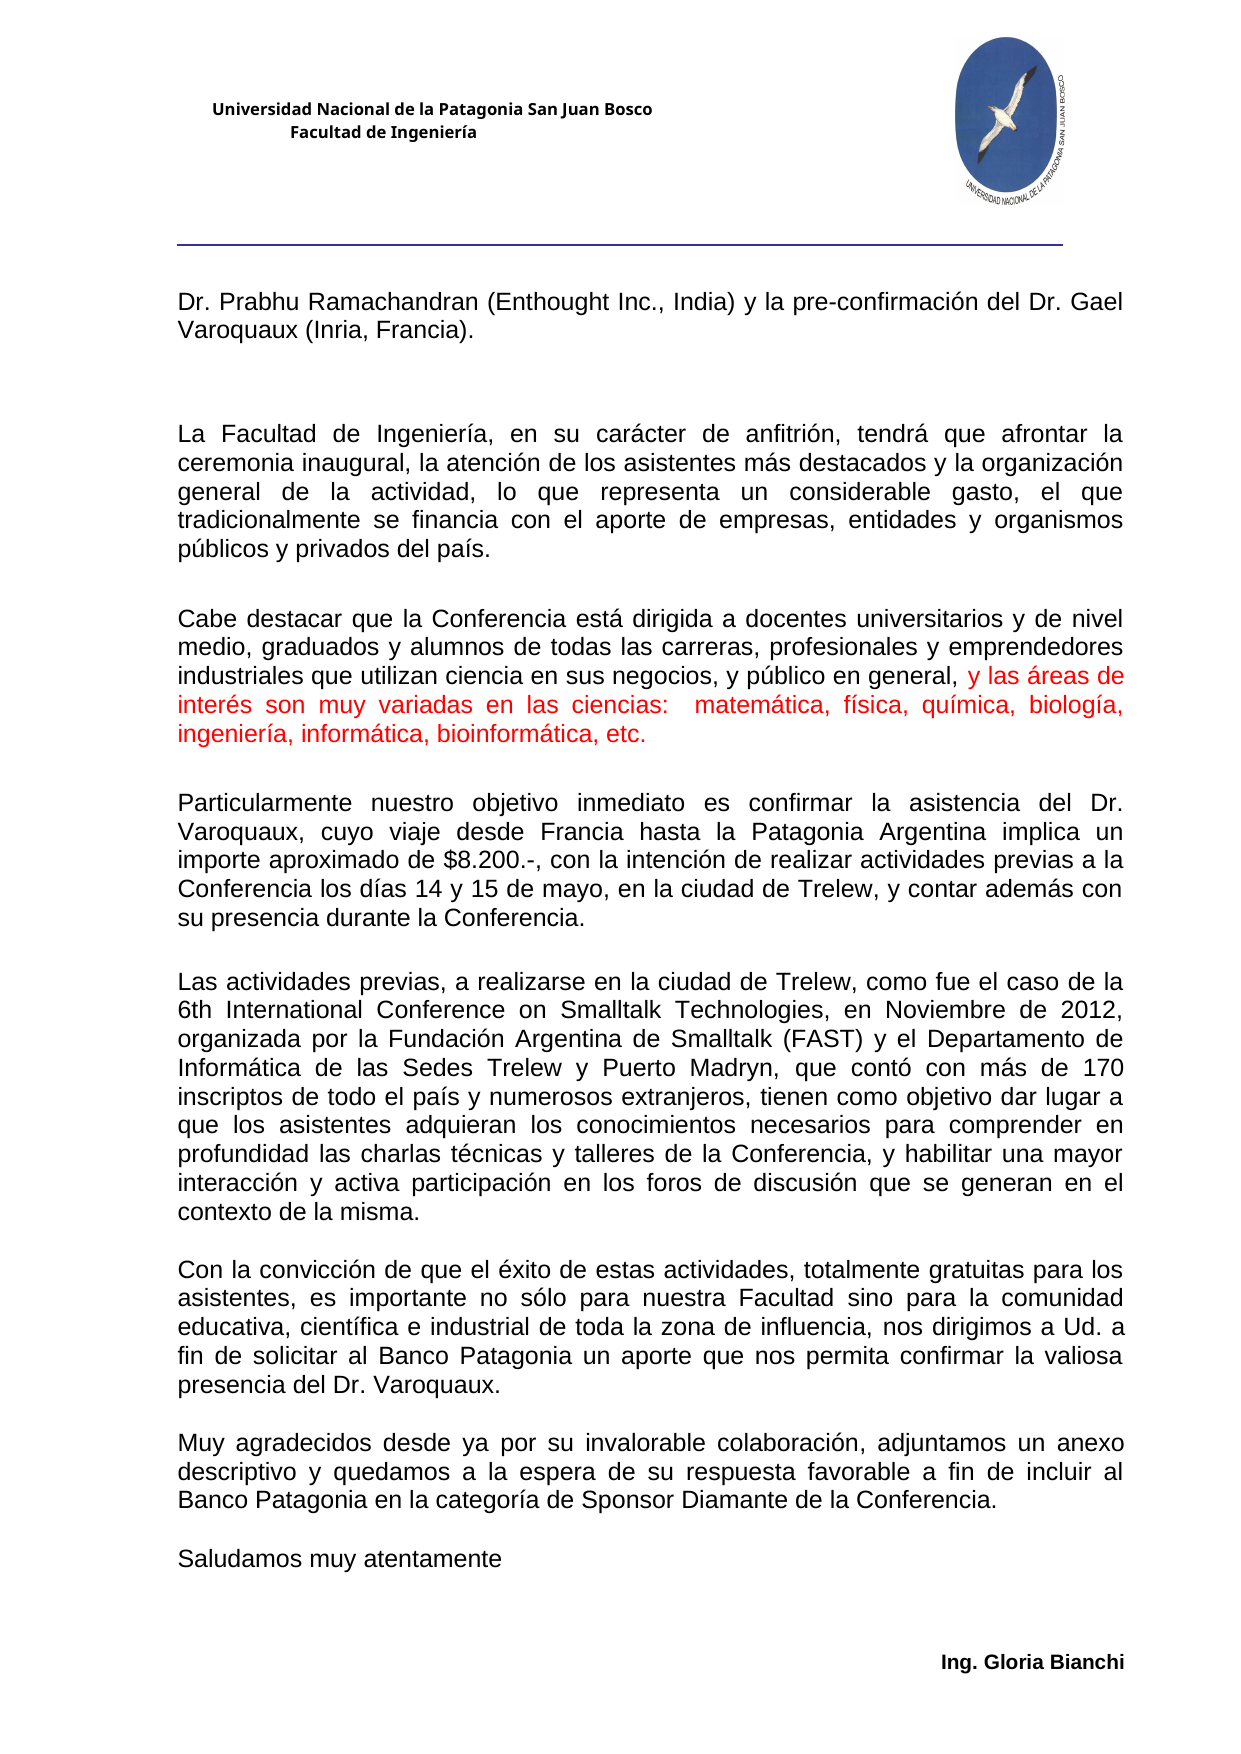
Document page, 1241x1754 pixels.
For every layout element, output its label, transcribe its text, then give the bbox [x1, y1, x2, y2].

text Saludamos muy atentamente [177, 1544, 1125, 1572]
text Cabe destacar que la Conferencia está dirigida a docentes universitarios y de nivel medio, graduados y alumnos de todas las carreras, profesionales y emprendedores industriales que utilizan ciencia en sus negocios, y público en general, y las áreas de interés son muy variadas en las ciencias: matemática, física, química, biología, ingeniería, informática, bioinformática, etc. [177, 604, 1125, 747]
text Con la convicción de que el éxito de estas actividades, totalmente gratuitas para los asistentes, es importante no sólo para nuestra Facultad sino para la comunidad educativa, cientíﬁca e industrial de toda la zona de influencia, nos dirigimos a Ud. a fin de solicitar al Banco Patagonia un aporte que nos permita confirmar la valiosa presencia del Dr. Varoquaux. [177, 1255, 1125, 1398]
text Particularmente nuestro objetivo inmediato es confirmar la asistencia del Dr. Varoquaux, cuyo viaje desde Francia hasta la Patagonia Argentina implica un importe aproximado de $8.200.-, con la intención de realizar actividades previas a la Conferencia los días 14 y 15 de mayo, en la ciudad de Trelew, y contar además con su presencia durante la Conferencia. [177, 788, 1125, 932]
text Las actividades previas, a realizarse en la ciudad de Trelew, como fue el caso de la 6th International Conference on Smalltalk Technologies, en Noviembre de 2012, organizada por la Fundación Argentina de Smalltalk (FAST) y el Departamento de Informática de las Sedes Trelew y Puerto Madryn, que contó con más de 170 inscriptos de todo el país y numerosos extranjeros, tienen como objetivo dar lugar a que los asistentes adquieran los conocimientos necesarios para comprender en profundidad las charlas técnicas y talleres de la Conferencia, y habilitar una mayor interacción y activa participación en los foros de discusión que se generan en el contexto de la misma. [177, 966, 1125, 1225]
text Ing. Gloria Bianchi [177, 1650, 1125, 1674]
text La Facultad de Ingeniería, en su carácter de anfitrión, tendrá que afrontar la ceremonia inaugural, la atención de los asistentes más destacados y la organización general de la actividad, lo que representa un considerable gasto, el que tradicionalmente se ﬁnancia con el aporte de empresas, entidades y organismos públicos y privados del país. [177, 419, 1125, 563]
picture [955, 37, 1065, 205]
text Dr. Prabhu Ramachandran (Enthought Inc., India) y la pre-conﬁrmación del Dr. Gael Varoquaux (Inria, Francia). [177, 286, 1125, 344]
text Muy agradecidos desde ya por su invalorable colaboración, adjuntamos un anexo descriptivo y quedamos a la espera de su respuesta favorable a fin de incluir al Banco Patagonia en la categoría de Sponsor Diamante de la Conferencia. [177, 1428, 1125, 1514]
